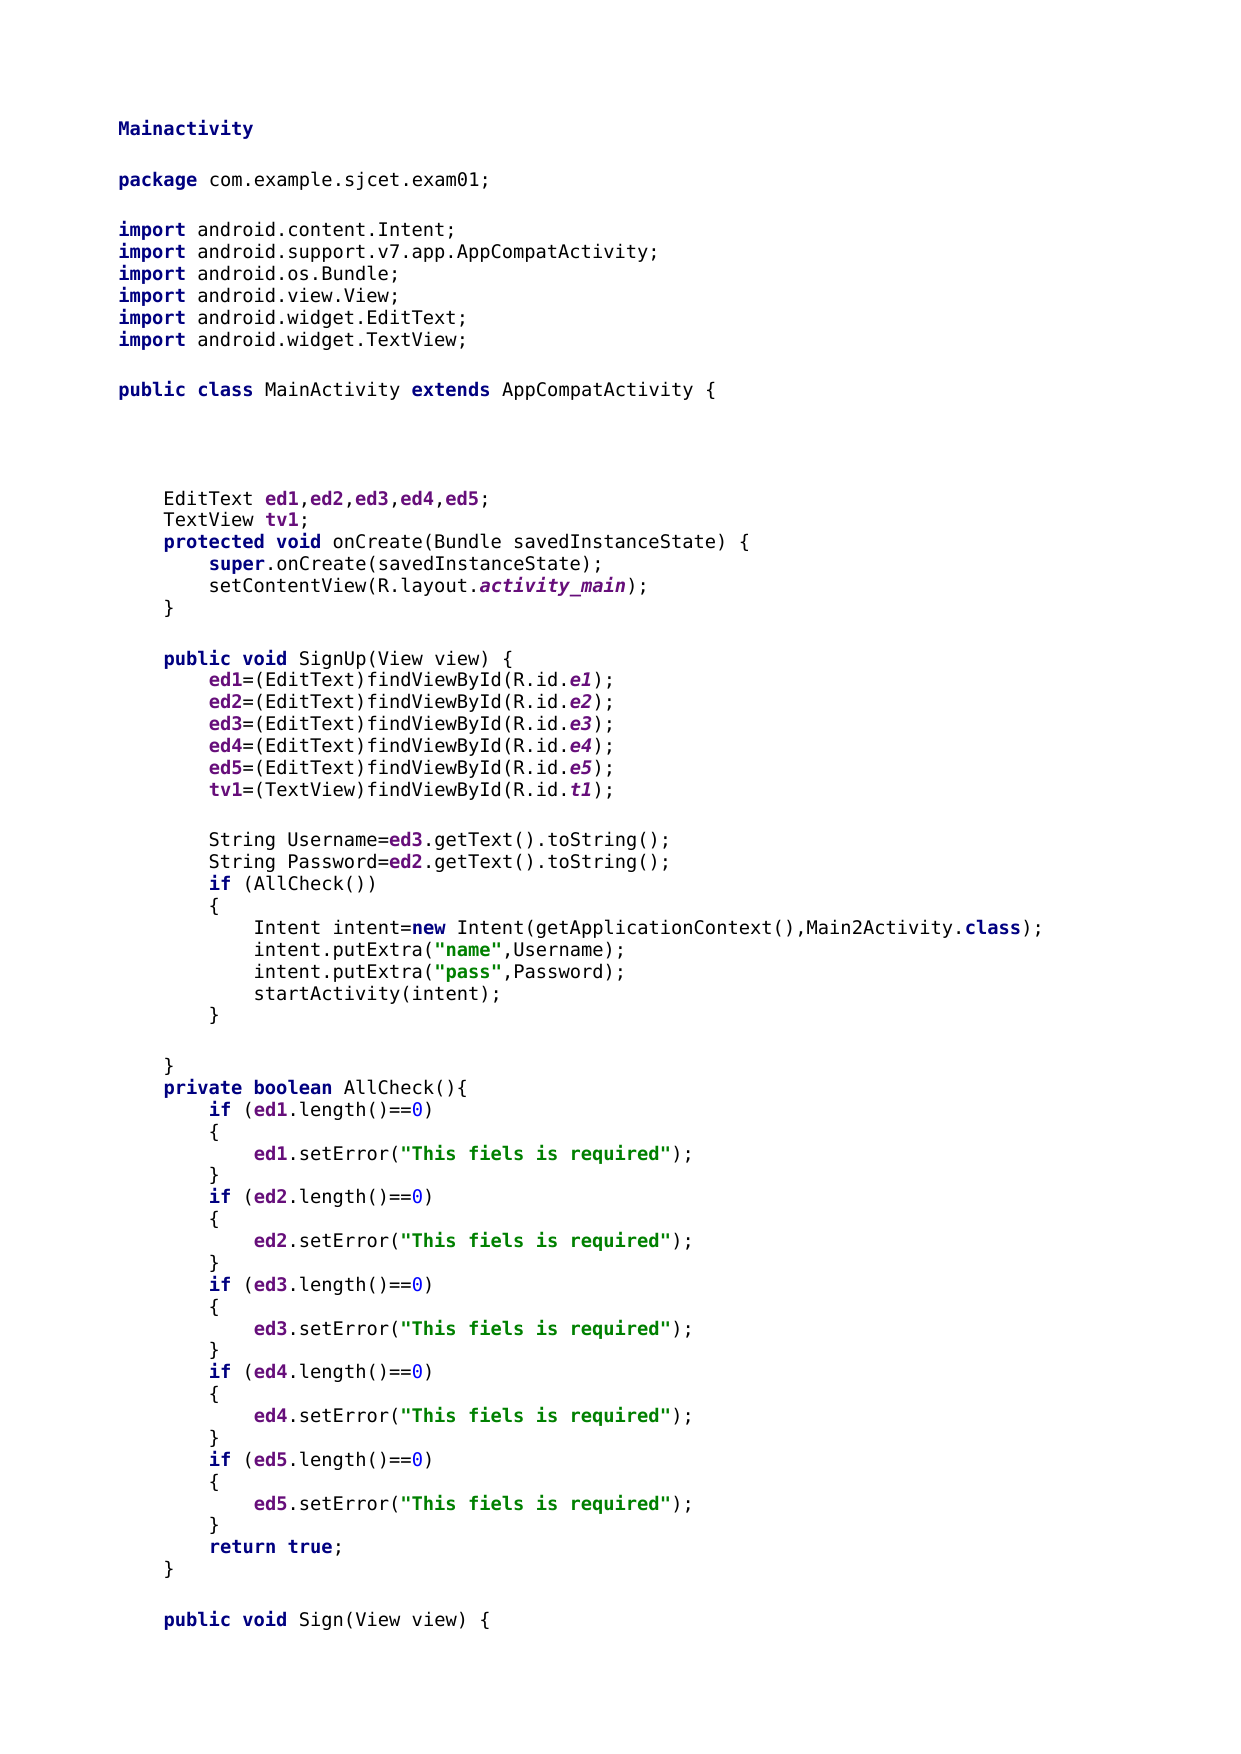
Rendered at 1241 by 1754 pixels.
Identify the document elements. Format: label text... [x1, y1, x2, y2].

text Mainactivity [118, 118, 1122, 140]
text package com.example.sjcet.exam01; import android.content.Intent; import android.support.v7.app.AppCompatActivity; import android.os.Bundle; import android.view.View; import android.widget.EditText; import android.widget.TextView; public class MainActivity extends AppCompatActivity { EditText ed1,ed2,ed3,ed4,ed5; TextView tv1; protected void onCreate(Bundle savedInstanceState) { super.onCreate(savedInstanceState); setContentView(R.layout.activity_main); } public void SignUp(View view) { ed1=(EditText)findViewById(R.id.e1); ed2=(EditText)findViewById(R.id.e2); ed3=(EditText)findViewById(R.id.e3); ed4=(EditText)findViewById(R.id.e4); ed5=(EditText)findViewById(R.id.e5); tv1=(TextView)findViewById(R.id.t1); String Username=ed3.getText().toString(); String Password=ed2.getText().toString(); if (AllCheck()) { Intent intent=new Intent(getApplicationContext(),Main2Activity.class); intent.putExtra("name",Username); intent.putExtra("pass",Password); startActivity(intent); } } private boolean AllCheck(){ if (ed1.length()==0) { ed1.setError("This fiels is required"); } if (ed2.length()==0) { ed2.setError("This fiels is required"); } if (ed3.length()==0) { ed3.setError("This fiels is required"); } if (ed4.length()==0) { ed4.setError("This fiels is required"); } if (ed5.length()==0) { ed5.setError("This fiels is required"); } return true; } public void Sign(View view) { [118, 169, 1122, 1631]
